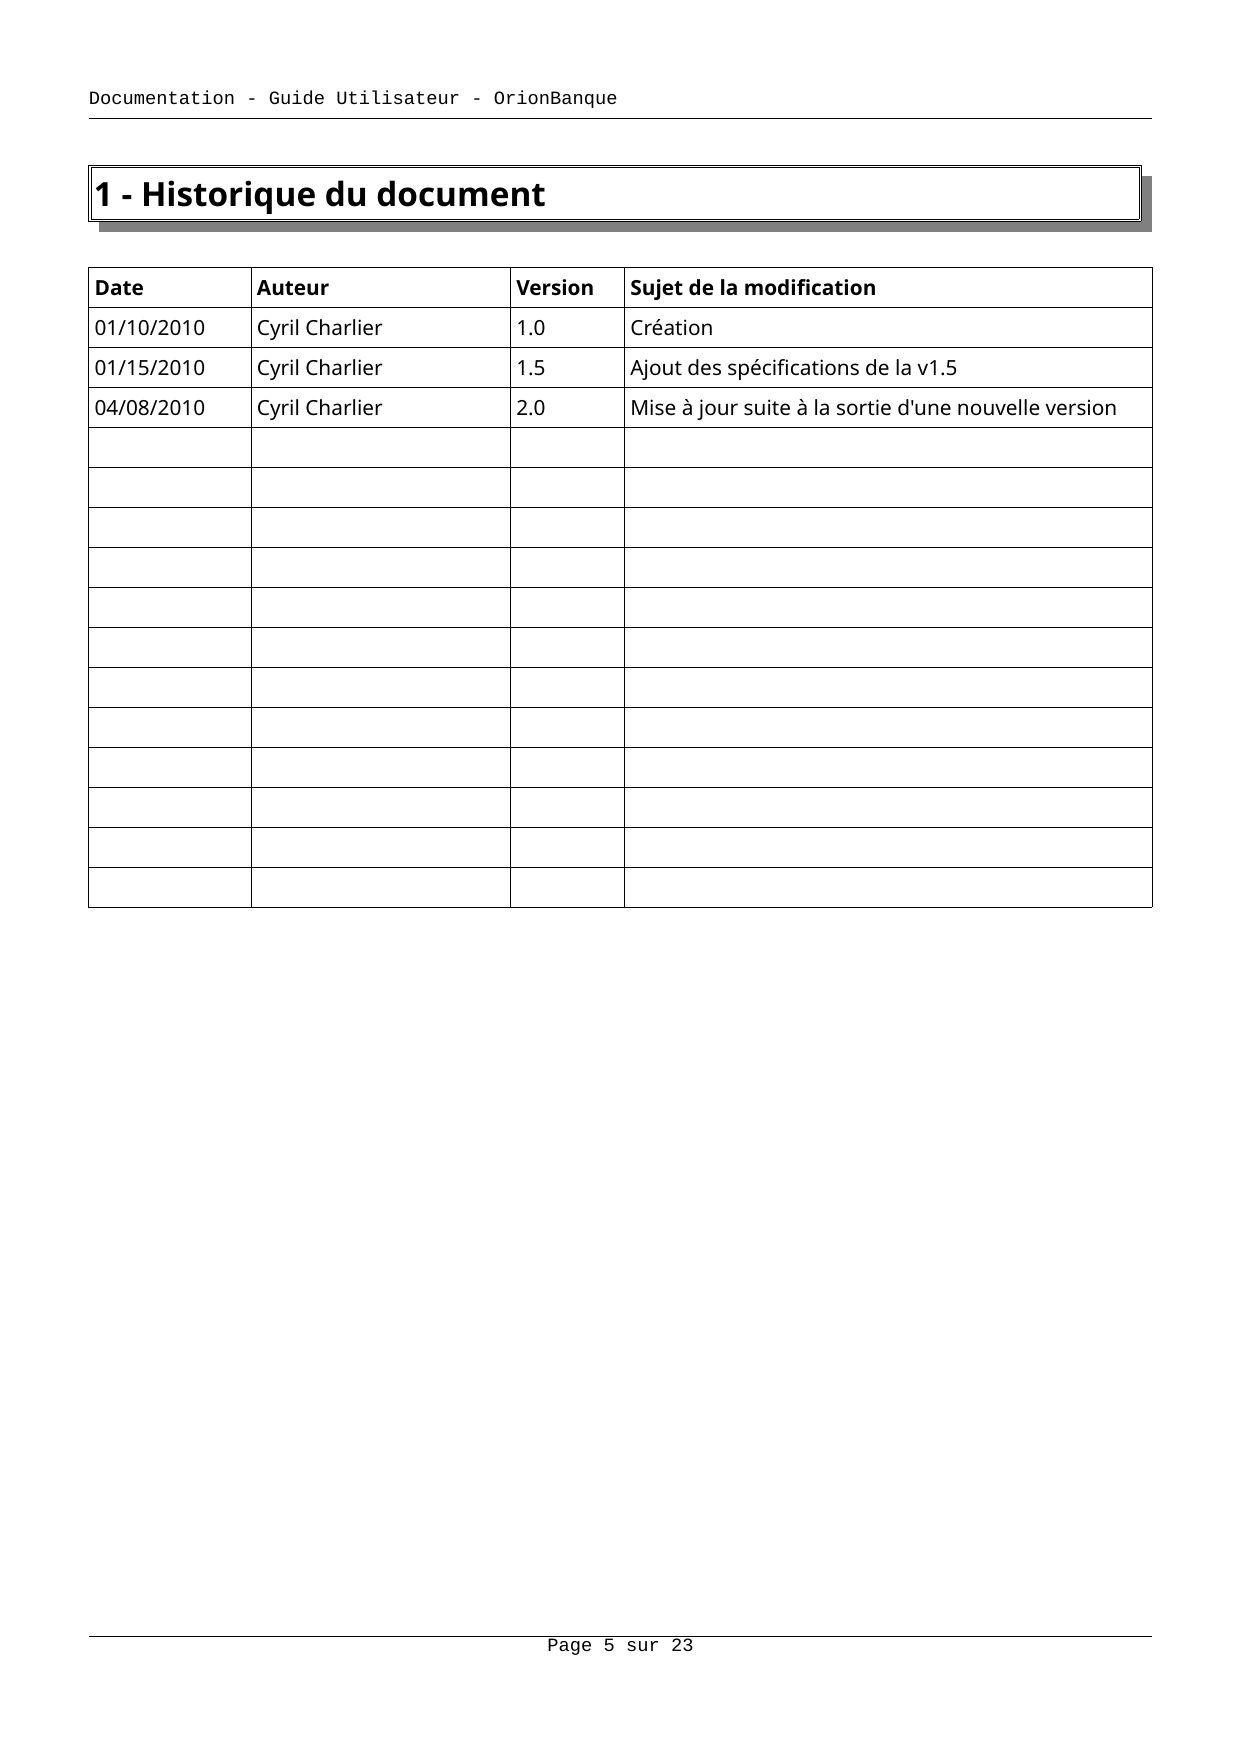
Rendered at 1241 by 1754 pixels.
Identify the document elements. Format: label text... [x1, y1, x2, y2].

table_cell [511, 748, 624, 787]
table_cell [511, 468, 624, 507]
table_cell 08/04/2010 [89, 388, 251, 427]
table_cell [625, 788, 1152, 827]
table_cell [252, 628, 510, 667]
table_cell [89, 548, 251, 587]
table_cell Cyril Charlier [252, 388, 510, 427]
table_cell [511, 548, 624, 587]
table_cell [252, 748, 510, 787]
table_cell [252, 708, 510, 747]
table_cell Cyril Charlier [252, 308, 510, 347]
table_cell [89, 828, 251, 867]
table_cell Création [625, 308, 1152, 347]
table_cell [89, 748, 251, 787]
table_cell [511, 628, 624, 667]
table_cell Mise à jour suite à la sortie d'une nouvelle version [625, 388, 1152, 427]
table_cell Cyril Charlier [252, 348, 510, 387]
table_cell 1.5 [511, 348, 624, 387]
table_cell [252, 428, 510, 467]
table_cell [625, 588, 1152, 627]
table_cell [625, 828, 1152, 867]
table_cell 2.0 [511, 388, 624, 427]
table_cell [89, 868, 251, 907]
table_cell [625, 428, 1152, 467]
table_cell [252, 788, 510, 827]
table_cell [252, 468, 510, 507]
table_cell [625, 868, 1152, 907]
table_cell [252, 828, 510, 867]
table_cell [625, 468, 1152, 507]
table_cell [89, 708, 251, 747]
table_cell [252, 588, 510, 627]
table_cell [89, 628, 251, 667]
table_cell [511, 708, 624, 747]
table_cell [511, 868, 624, 907]
table_cell [511, 788, 624, 827]
table_cell [252, 508, 510, 547]
table_cell 1.0 [511, 308, 624, 347]
table_cell [625, 508, 1152, 547]
table_cell [252, 548, 510, 587]
table_cell [511, 668, 624, 707]
table_cell 15/01/2010 [89, 348, 251, 387]
table_cell [89, 508, 251, 547]
table_cell [89, 588, 251, 627]
table_header Version [511, 268, 624, 307]
table_cell [89, 468, 251, 507]
table_cell [511, 428, 624, 467]
table_cell [511, 828, 624, 867]
table_cell [511, 588, 624, 627]
table_cell Ajout des spécifications de la v1.5 [625, 348, 1152, 387]
table_header Sujet de la modification [625, 268, 1152, 307]
table_cell [252, 668, 510, 707]
table_cell [511, 508, 624, 547]
table_cell [625, 668, 1152, 707]
table_cell [625, 548, 1152, 587]
table_header Auteur [252, 268, 510, 307]
table_cell [89, 668, 251, 707]
subtitle Historique du document [89, 166, 1141, 221]
table_cell [89, 428, 251, 467]
table_cell [625, 708, 1152, 747]
table_cell 10/01/2010 [89, 308, 251, 347]
table_cell [625, 748, 1152, 787]
table_cell [89, 788, 251, 827]
table_cell [252, 868, 510, 907]
table_cell [625, 628, 1152, 667]
table_header Date [89, 268, 251, 307]
